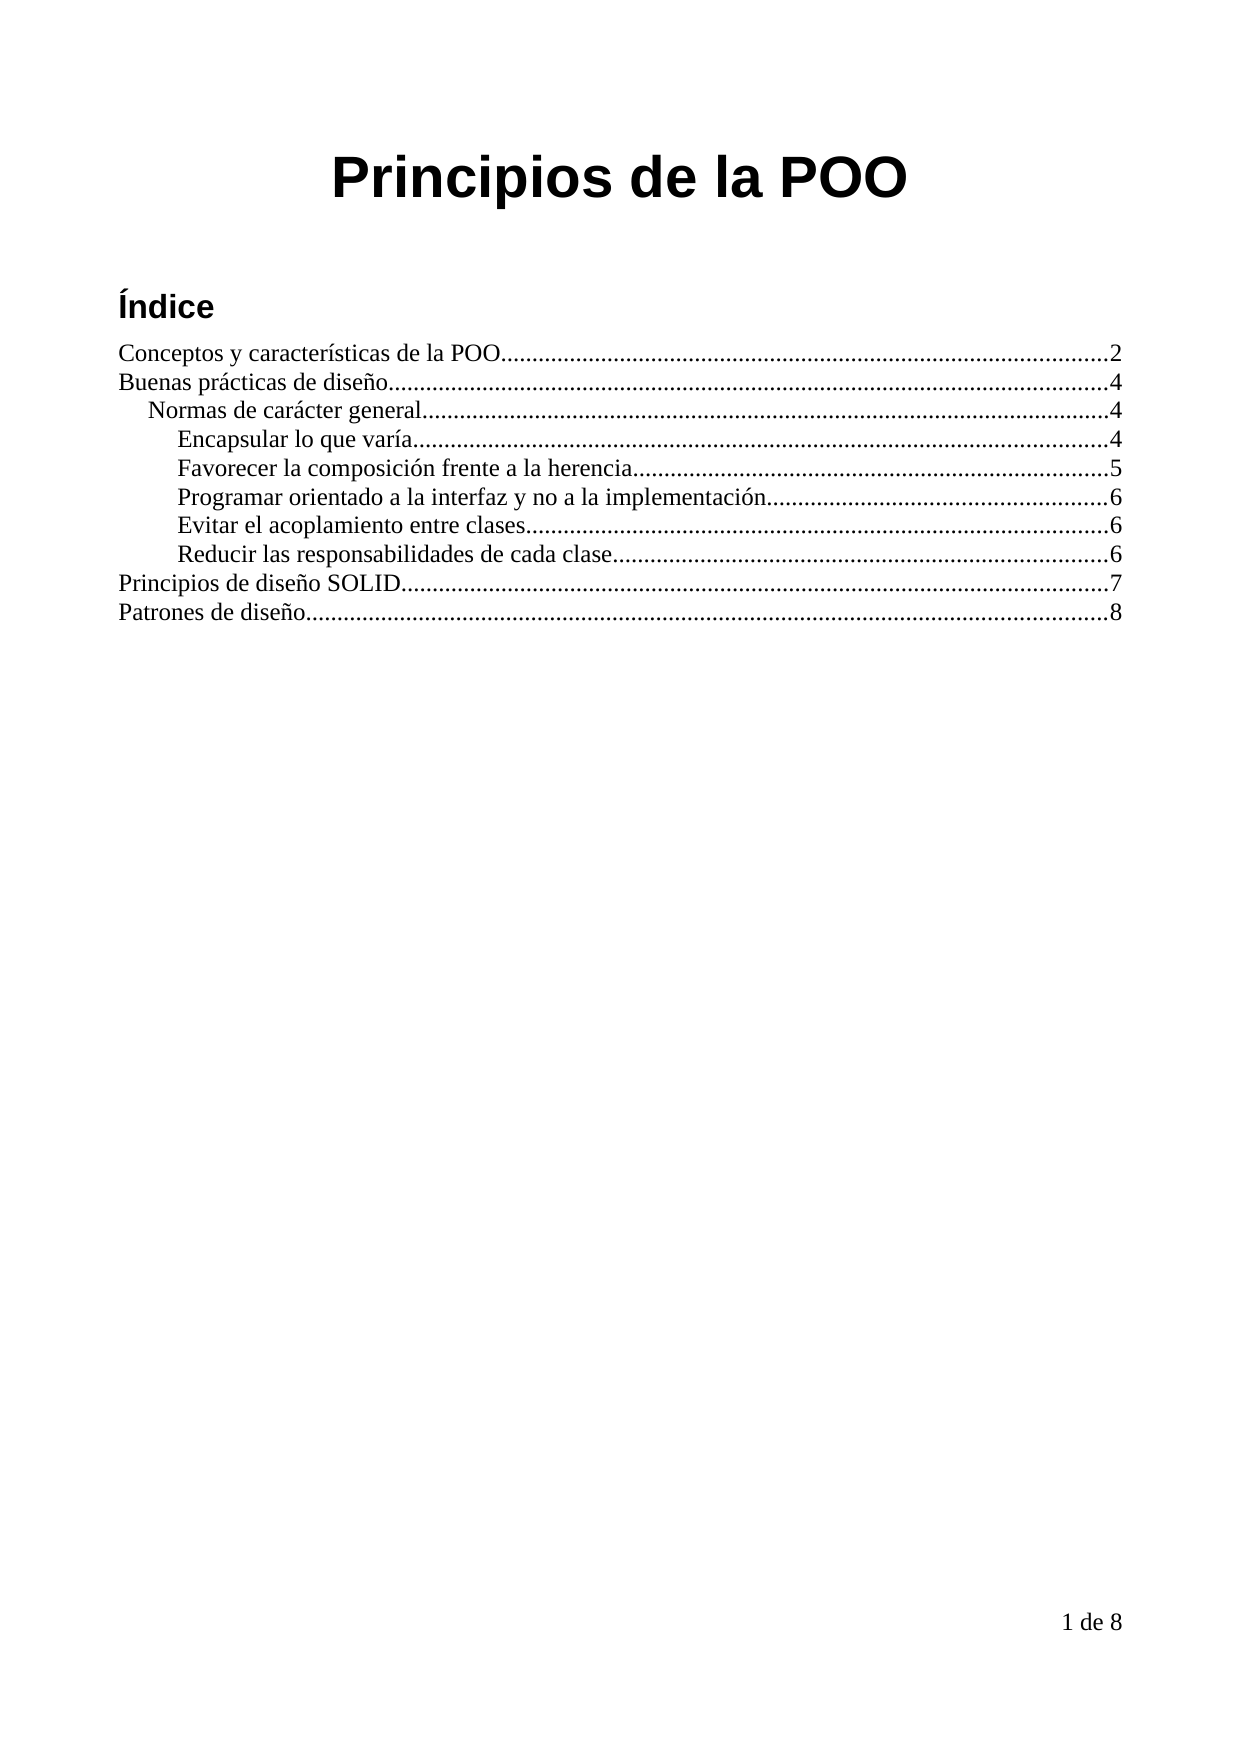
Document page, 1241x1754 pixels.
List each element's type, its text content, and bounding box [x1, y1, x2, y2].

text Patrones de diseño 8 [118, 597, 1122, 626]
text Favorecer la composición frente a la herencia 5 [177, 453, 1122, 482]
text Reducir las responsabilidades de cada clase 6 [177, 539, 1122, 568]
text Conceptos y características de la POO 2 [118, 338, 1122, 367]
text Programar orientado a la interfaz y no a la implementación 6 [177, 482, 1122, 511]
text Principios de diseño SOLID 7 [118, 568, 1122, 597]
text Encapsular lo que varía 4 [177, 424, 1122, 453]
title Principios de la POO [118, 143, 1122, 210]
text Evitar el acoplamiento entre clases 6 [177, 511, 1122, 539]
text Buenas prácticas de diseño 4 [118, 367, 1122, 396]
subtitle Índice [118, 287, 1122, 326]
text Normas de carácter general 4 [148, 396, 1122, 424]
